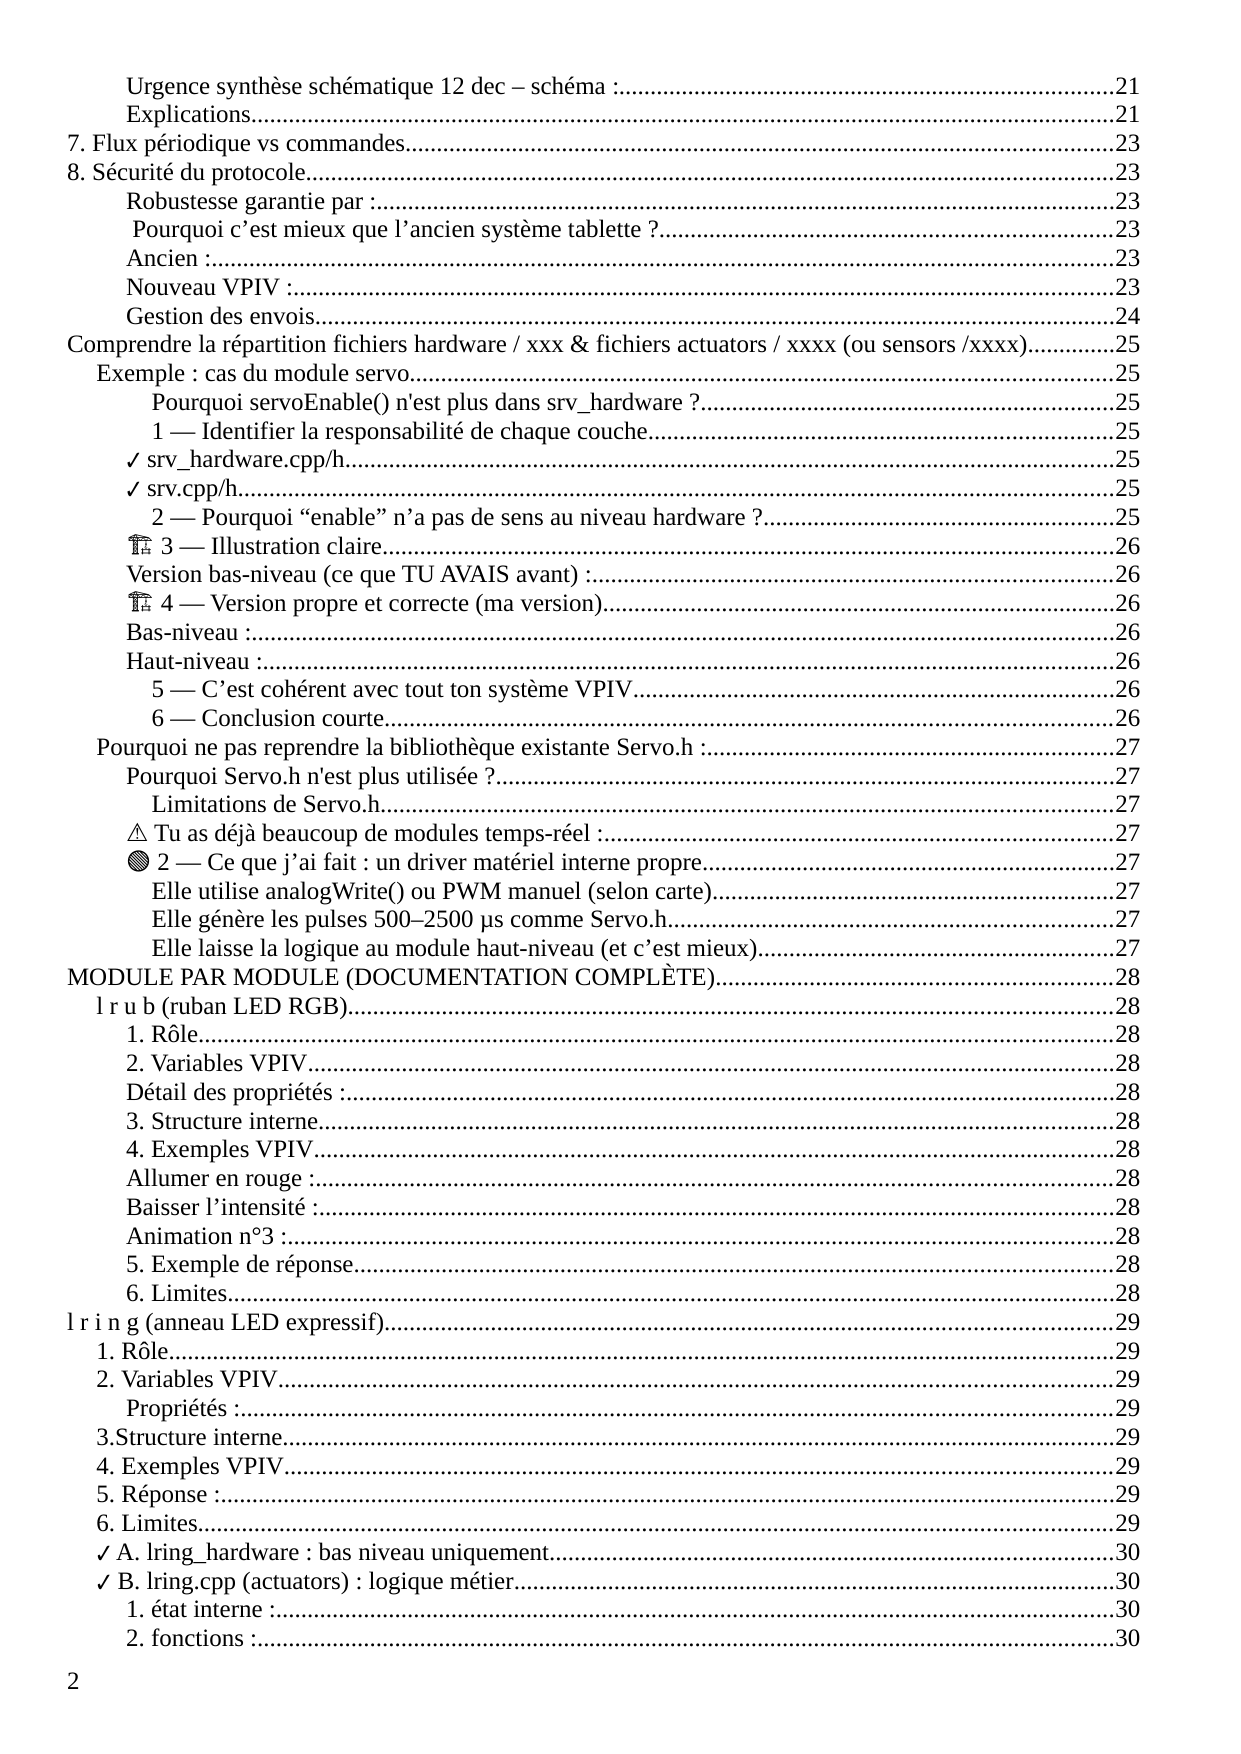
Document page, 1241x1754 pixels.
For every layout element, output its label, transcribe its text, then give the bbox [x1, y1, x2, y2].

text 🧠 2 — Pourquoi “enable” n’a pas de sens au niveau hardware ? 25 [126, 502, 1140, 531]
text Urgence synthèse schématique 12 dec – schéma : 21 [126, 71, 1140, 99]
text Version bas-niveau (ce que TU AVAIS avant) : 26 [126, 559, 1140, 588]
text 🧩 1 — Identifier la responsabilité de chaque couche 25 [126, 416, 1140, 444]
text Haut-niveau : 26 [126, 646, 1140, 674]
text 🎯 Pourquoi servoEnable() n'est plus dans srv_hardware ? 25 [126, 387, 1140, 416]
text 🟢 2 — Ce que j’ai fait : un driver matériel interne propre 27 [126, 847, 1140, 876]
text ✔ srv.cpp/h 25 [126, 473, 1140, 502]
text Propriétés : 29 [126, 1393, 1140, 1422]
text Nouveau VPIV : 23 [126, 272, 1140, 301]
text Allumer en rouge : 28 [126, 1163, 1140, 1192]
text 🔥 6 — Conclusion courte 26 [126, 703, 1140, 732]
text ✨ Elle laisse la logique au module haut-niveau (et c’est mieux) 27 [126, 933, 1140, 962]
text 5. Exemple de réponse 28 [126, 1249, 1140, 1278]
text 3.Structure interne 29 [96, 1422, 1140, 1451]
text Baisser l’intensité : 28 [126, 1192, 1140, 1221]
text 4. Exemples VPIV 28 [126, 1134, 1140, 1163]
text 3. Structure interne 28 [126, 1106, 1140, 1134]
text 2. Variables VPIV 29 [96, 1364, 1140, 1393]
text Explications 21 [126, 99, 1140, 128]
text Comprendre la répartition fichiers hardware / xxx & fichiers actuators / xxxx (ou sensors /xxxx) 25 [67, 329, 1140, 358]
text Gestion des envois 24 [126, 301, 1140, 329]
text l r i n g (anneau LED expressif) 29 [67, 1307, 1140, 1336]
text ❌ Limitations de Servo.h 27 [126, 789, 1140, 818]
text Animation n°3 : 28 [126, 1221, 1140, 1249]
text ✔ srv_hardware.cpp/h 25 [126, 444, 1140, 473]
text 6. Limites 29 [96, 1508, 1140, 1537]
text Pourquoi c’est mieux que l’ancien système tablette ? 23 [126, 214, 1140, 243]
text ⚠ Tu as déjà beaucoup de modules temps-réel : 27 [126, 818, 1140, 847]
text Détail des propriétés : 28 [126, 1077, 1140, 1106]
text ✨ Elle génère les pulses 500–2500 µs comme Servo.h 27 [126, 904, 1140, 933]
text 2. fonctions : 30 [126, 1623, 1140, 1652]
text 5. Réponse : 29 [96, 1479, 1140, 1508]
text Bas-niveau : 26 [126, 617, 1140, 646]
text Robustesse garantie par : 23 [126, 186, 1140, 214]
text Pourquoi Servo.h n'est plus utilisée ? 27 [126, 761, 1140, 789]
text ✨ Elle utilise analogWrite() ou PWM manuel (selon carte) 27 [126, 876, 1140, 904]
text 7. Flux périodique vs commandes 23 [67, 128, 1140, 157]
text 🏗 3 — Illustration claire 26 [126, 531, 1140, 559]
text 1. état interne : 30 [126, 1594, 1140, 1623]
text 4. Exemples VPIV 29 [96, 1451, 1140, 1479]
text Exemple : cas du module servo 25 [96, 358, 1140, 387]
text Ancien : 23 [126, 243, 1140, 272]
text 🏗 4 — Version propre et correcte (ma version) 26 [126, 588, 1140, 617]
text ✔️ A. lring_hardware : bas niveau uniquement 30 [96, 1537, 1140, 1566]
text 2. Variables VPIV 28 [126, 1048, 1140, 1077]
text 🎯 5 — C’est cohérent avec tout ton système VPIV 26 [126, 674, 1140, 703]
text l r u b (ruban LED RGB) 28 [96, 991, 1140, 1019]
text 1. Rôle 28 [126, 1019, 1140, 1048]
text Pourquoi ne pas reprendre la bibliothèque existante Servo.h : 27 [96, 732, 1140, 761]
text 1. Rôle 29 [96, 1336, 1140, 1364]
text 6. Limites 28 [126, 1278, 1140, 1307]
text ✔️ B. lring.cpp (actuators) : logique métier 30 [96, 1566, 1140, 1594]
text MODULE PAR MODULE (DOCUMENTATION COMPLÈTE) 28 [67, 962, 1140, 991]
text 8. Sécurité du protocole 23 [67, 157, 1140, 186]
